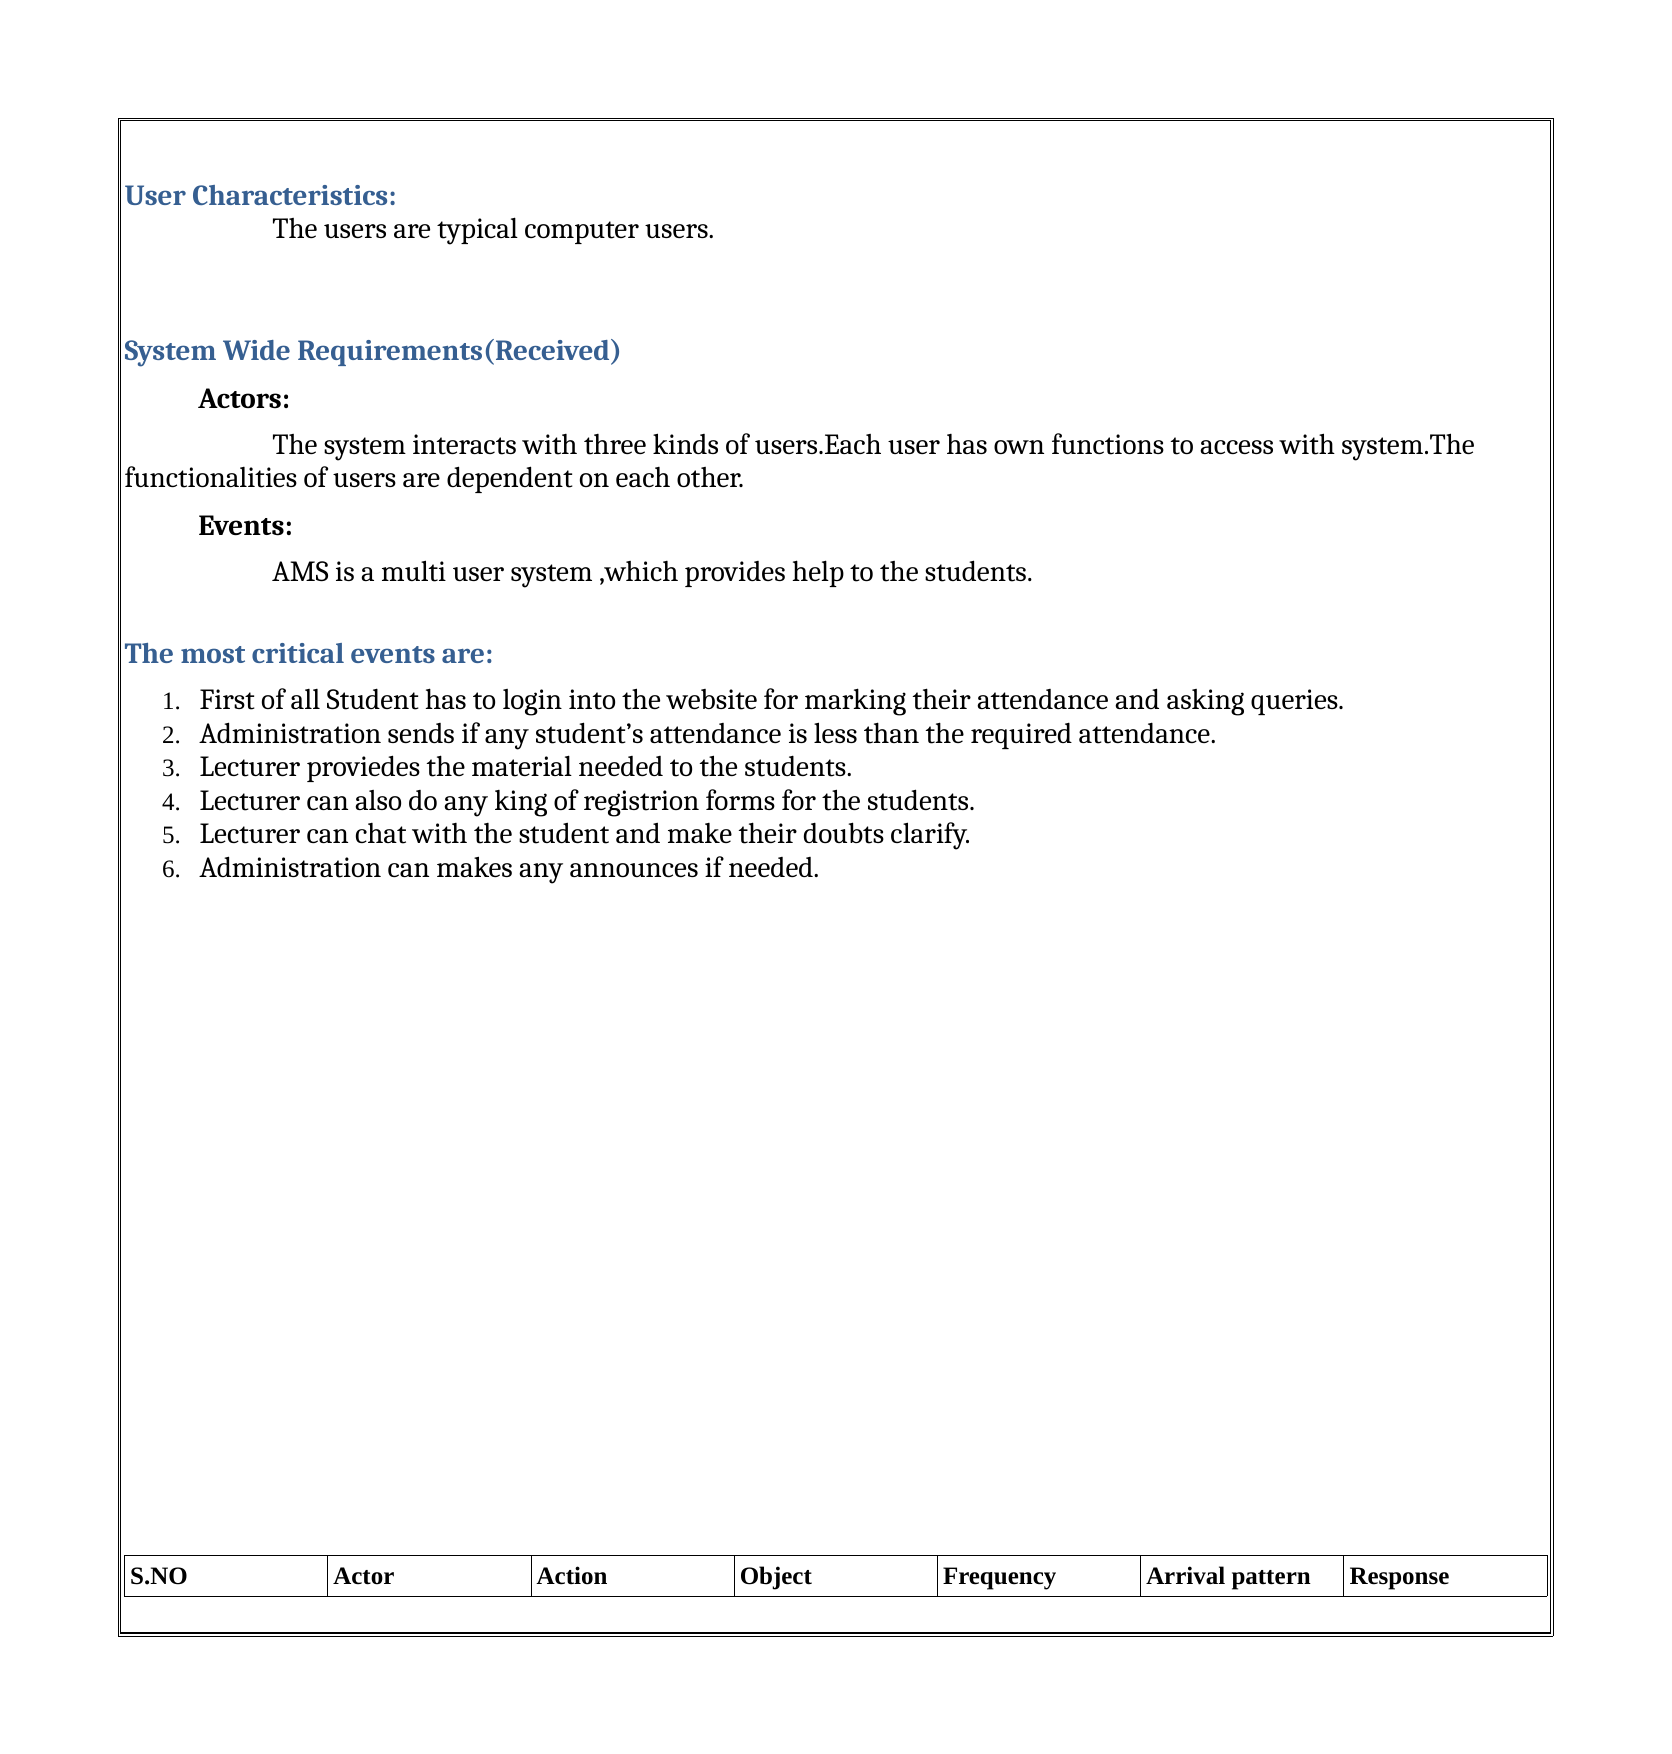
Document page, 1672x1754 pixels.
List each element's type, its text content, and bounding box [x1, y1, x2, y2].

subtitle Actors: [124, 382, 1547, 415]
list Lecturer can also do any king of registrion forms for the students. [162, 784, 1547, 817]
list Administration can makes any announces if needed. [162, 851, 1547, 884]
list Lecturer proviedes the material needed to the students. [162, 750, 1547, 784]
table_header Arrival pattern [1141, 1556, 1343, 1596]
text The users are typical computer users. [124, 212, 1547, 246]
table_header Action [532, 1556, 734, 1596]
table_header Frequency [938, 1556, 1140, 1596]
list Lecturer can chat with the student and make their doubts clarify. [162, 817, 1547, 851]
subtitle The most critical events are: [124, 637, 1547, 671]
subtitle Events: [124, 509, 1547, 543]
table_header Actor [328, 1556, 531, 1596]
subtitle User Characteristics: [124, 179, 1547, 212]
table_header S.NO [125, 1556, 327, 1596]
table_header Object [735, 1556, 937, 1596]
table_header Response [1344, 1556, 1547, 1596]
list Administration sends if any student’s attendance is less than the required attendance. [162, 717, 1547, 750]
text The system interacts with three kinds of users.Each user has own functions to access with system.The functionalities of users are dependent on each other. [124, 428, 1547, 495]
text AMS is a multi user system ,which provides help to the students. [124, 556, 1547, 589]
list First of all Student has to login into the website for marking their attendance and asking queries. [162, 683, 1547, 717]
subtitle System Wide Requirements(Received) [124, 334, 1547, 367]
